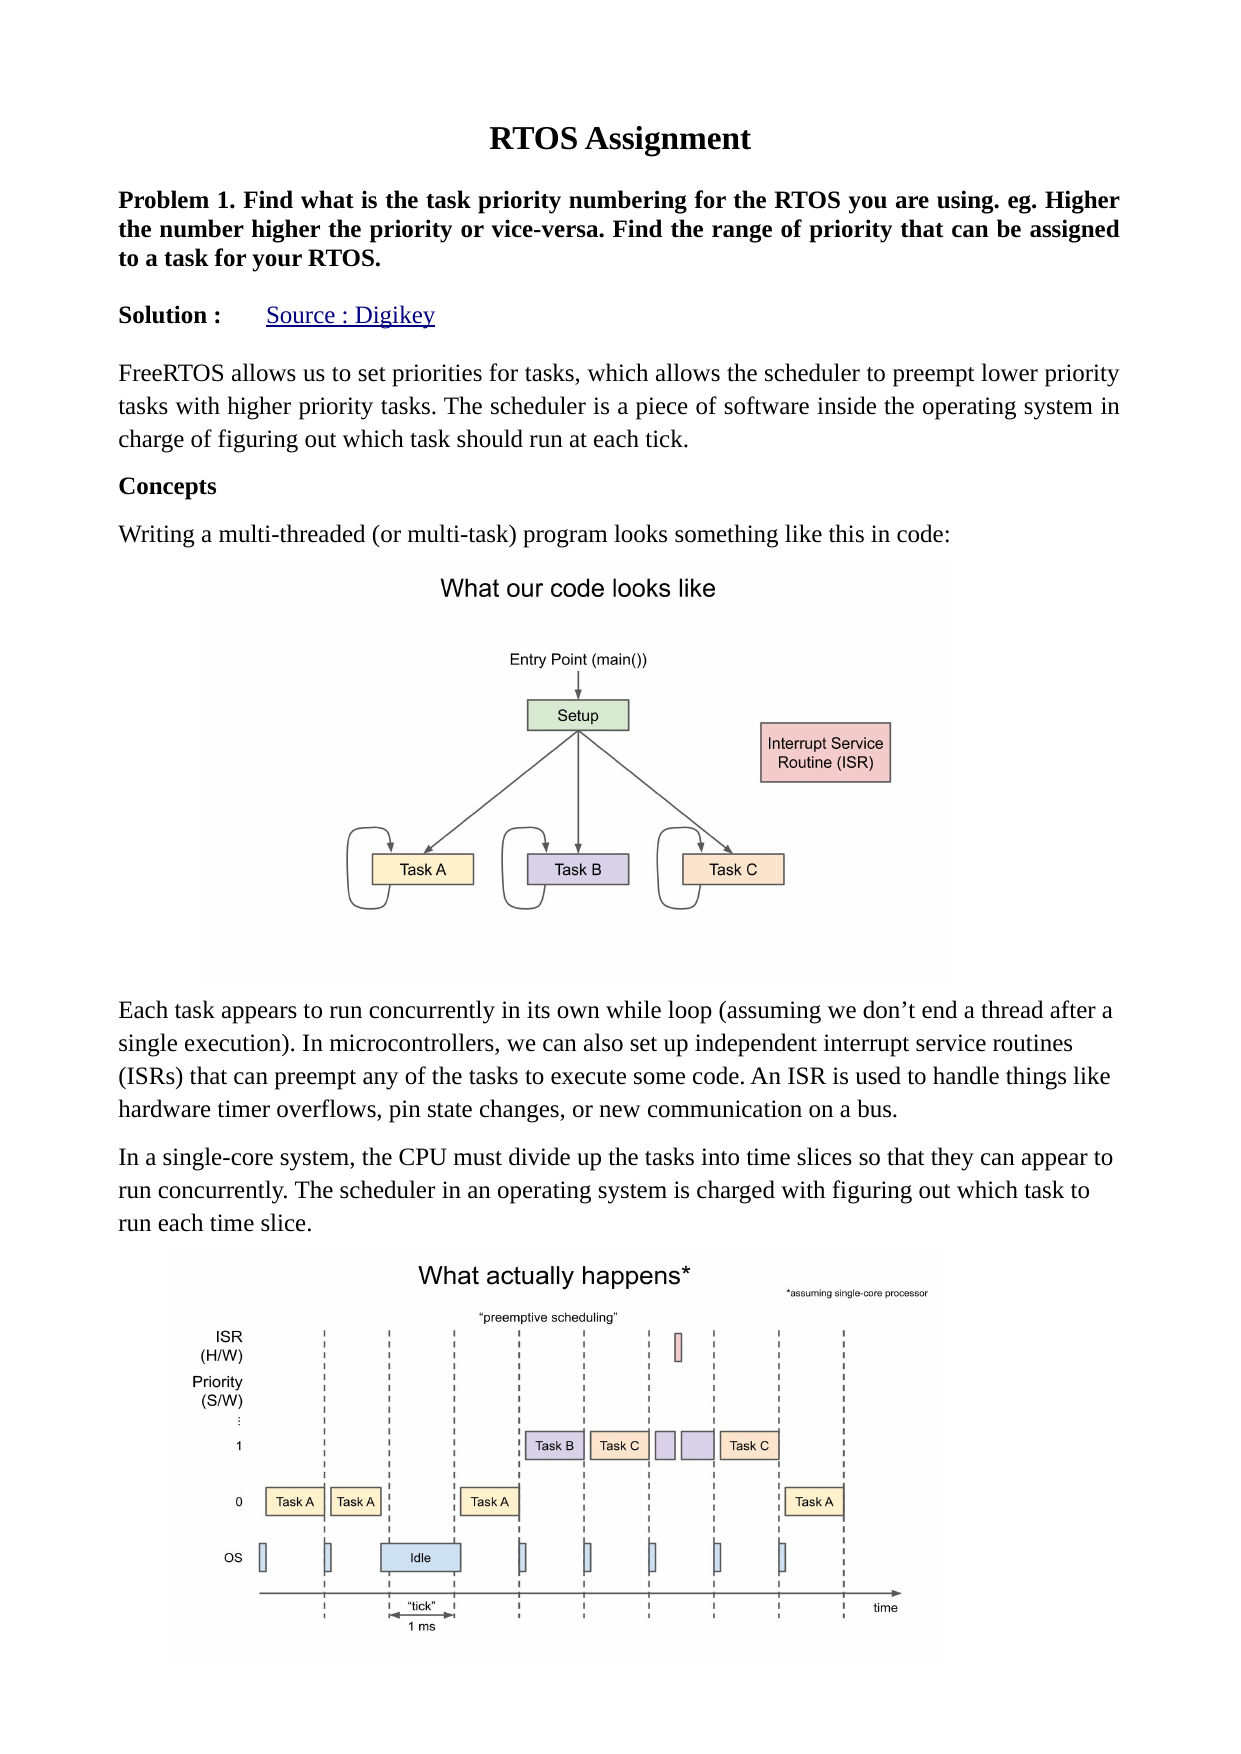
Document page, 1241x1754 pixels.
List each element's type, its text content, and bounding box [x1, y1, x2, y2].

picture [198, 558, 958, 986]
text Each task appears to run concurrently in its own while loop (assuming we don’t end a thread after a single execution). In microcontrollers, we can also set up independent interrupt service routines (ISRs) that can preempt any of the tasks to execute some code. An ISR is used to handle things like hardware timer overflows, pin state changes, or new communication on a bus. [118, 995, 1122, 1123]
text Problem 1. Find what is the task priority numbering for the RTOS you are using. eg. Higher the number higher the priority or vice-versa. Find the range of priority that can be assigned to a task for your RTOS. [118, 185, 1122, 271]
text Concepts [118, 471, 1122, 500]
text FreeRTOS allows us to set priorities for tasks, which allows the scheduler to preempt lower priority tasks with higher priority tasks. The scheduler is a piece of software inside the operating system in charge of figuring out which task should run at each tick. [118, 358, 1122, 452]
text RTOS Assignment [118, 118, 1122, 156]
text Solution : Source : Digikey [118, 300, 1122, 329]
text Writing a multi-threaded (or multi-task) program looks something like this in code: [118, 519, 1122, 548]
text In a single-core system, the CPU must divide up the tasks into time slices so that they can appear to run concurrently. The scheduler in an operating system is charged with figuring out which task to run each time slice. [118, 1142, 1122, 1236]
picture [165, 1246, 944, 1666]
